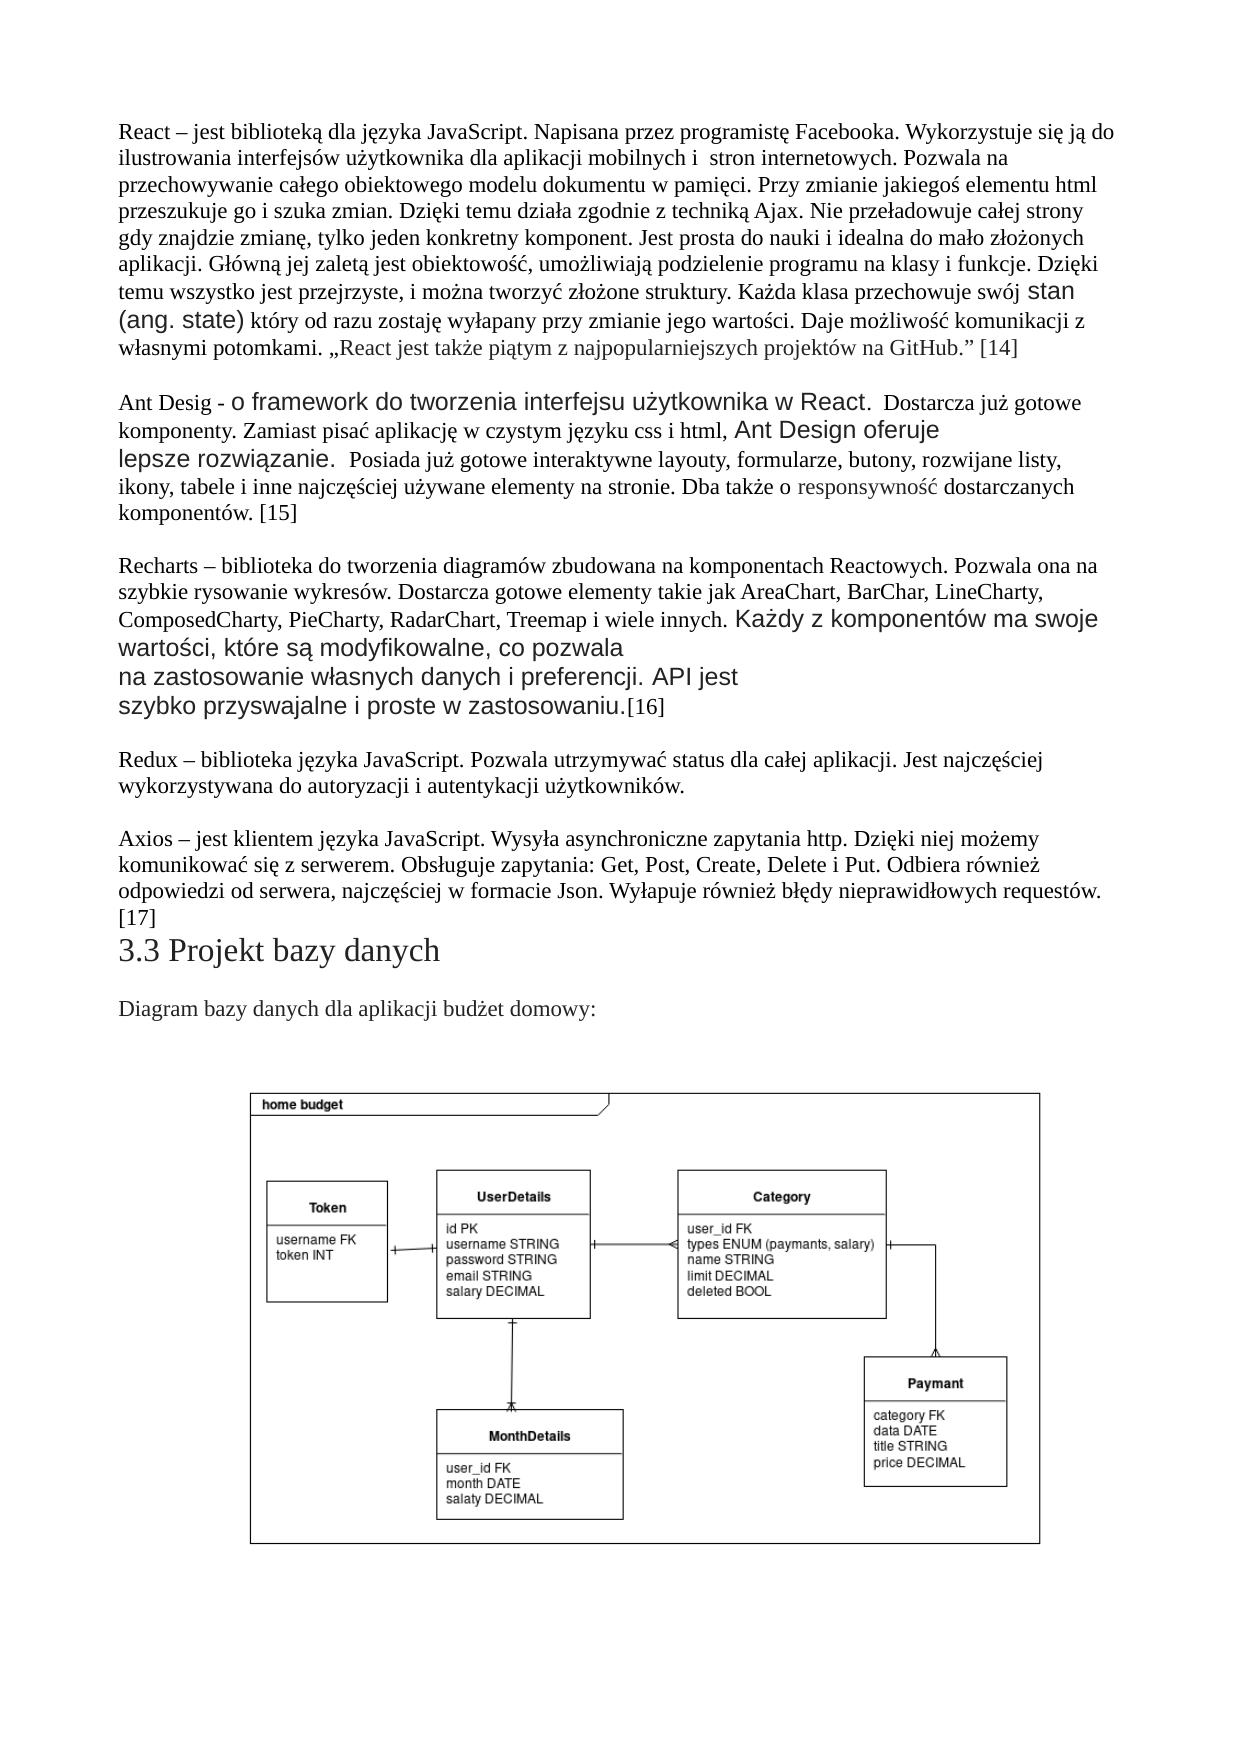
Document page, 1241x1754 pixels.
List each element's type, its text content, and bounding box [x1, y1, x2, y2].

text Ant Desig - o framework do tworzenia interfejsu użytkownika w React. Dostarcza już gotowe komponenty. Zamiast pisać aplikację w czystym języku css i html, Ant Design oferuje lepsze rozwiązanie. Posiada już gotowe interaktywne layouty, formularze, butony, rozwijane listy, ikony, tabele i inne najczęściej używane elementy na stronie. Dba także o responsywność dostarczanych komponentów. [15] [118, 386, 1122, 525]
text Recharts – biblioteka do tworzenia diagramów zbudowana na komponentach Reactowych. Pozwala ona na szybkie rysowanie wykresów. Dostarcza gotowe elementy takie jak AreaChart, BarChar, LineCharty, ComposedCharty, PieCharty, RadarChart, Treemap i wiele innych. Każdy z komponentów ma swoje wartości, które są modyfikowalne, co pozwala na zastosowanie własnych danych i preferencji. API jest szybko przyswajalne i proste w zastosowaniu.[16] [118, 552, 1122, 719]
text 3.3 Projekt bazy danych [118, 930, 1122, 969]
text Redux – biblioteka języka JavaScript. Pozwala utrzymywać status dla całej aplikacji. Jest najczęściej wykorzystywana do autoryzacji i autentykacji użytkowników. [118, 746, 1122, 798]
text Axios – jest klientem języka JavaScript. Wysyła asynchroniczne zapytania http. Dzięki niej możemy komunikować się z serwerem. Obsługuje zapytania: Get, Post, Create, Delete i Put. Odbiera również odpowiedzi od serwera, najczęściej w formacie Json. Wyłapuje również błędy nieprawidłowych requestów. [17] [118, 825, 1122, 930]
text Diagram bazy danych dla aplikacji budżet domowy: [118, 995, 1122, 1021]
text React – jest biblioteką dla języka JavaScript. Napisana przez programistę Facebooka. Wykorzystuje się ją do ilustrowania interfejsów użytkownika dla aplikacji mobilnych i stron internetowych. Pozwala na przechowywanie całego obiektowego modelu dokumentu w pamięci. Przy zmianie jakiegoś elementu html przeszukuje go i szuka zmian. Dzięki temu działa zgodnie z techniką Ajax. Nie przeładowuje całej strony gdy znajdzie zmianę, tylko jeden konkretny komponent. Jest prosta do nauki i idealna do mało złożonych aplikacji. Główną jej zaletą jest obiektowość, umożliwiają podzielenie programu na klasy i funkcje. Dzięki temu wszystko jest przejrzyste, i można tworzyć złożone struktury. Każda klasa przechowuje swój stan (ang. state) który od razu zostaję wyłapany przy zmianie jego wartości. Daje możliwość komunikacji z własnymi potomkami. „React jest także piątym z najpopularniejszych projektów na GitHub.” [14] [118, 118, 1122, 360]
picture [239, 1083, 1048, 1554]
